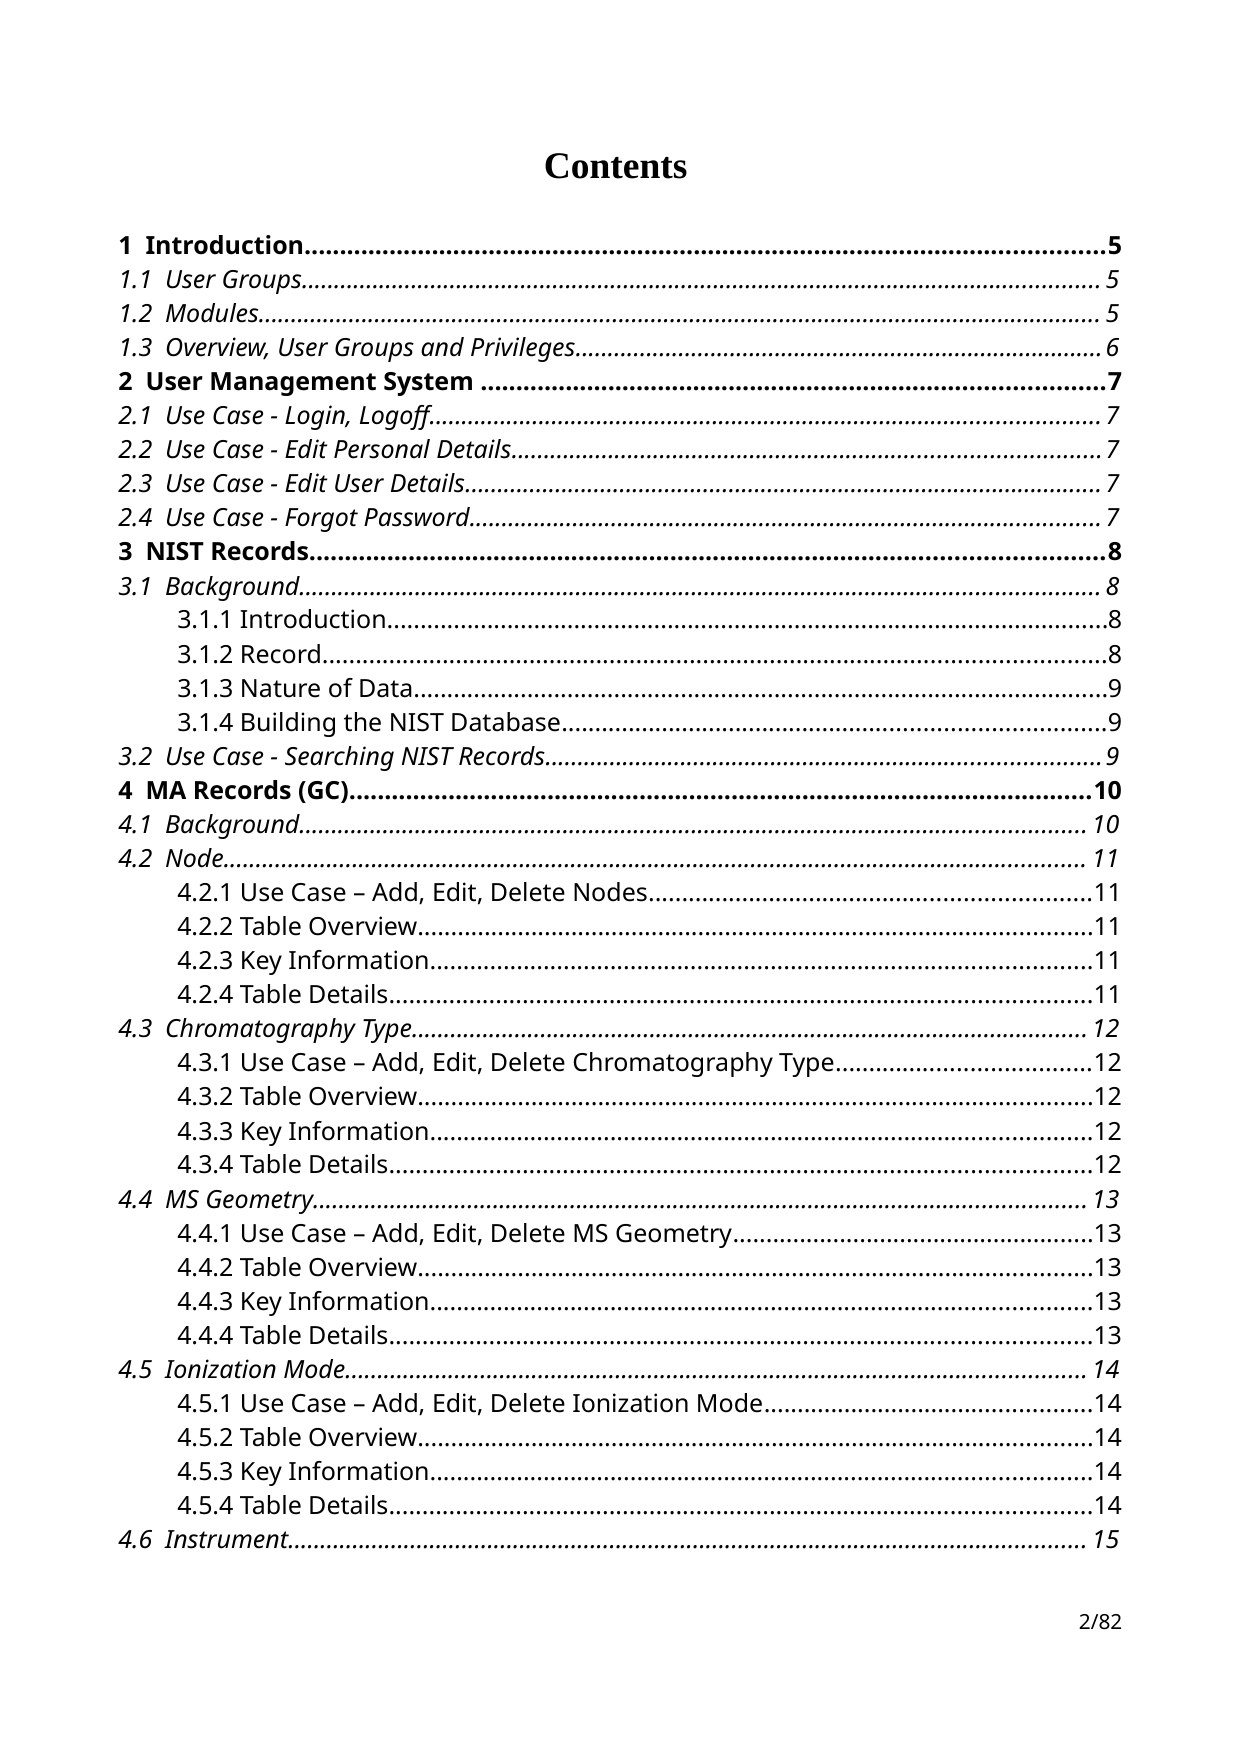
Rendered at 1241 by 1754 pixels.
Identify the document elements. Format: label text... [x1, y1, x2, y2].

text 4.3 Chromatography Type 12 [118, 1011, 1122, 1045]
text 4.3.4 Table Details 12 [177, 1147, 1122, 1181]
text 3.1 Background 8 [118, 568, 1122, 602]
text 1 Introduction 5 [118, 227, 1122, 262]
text 4.5.4 Table Details 14 [177, 1488, 1122, 1522]
text 4.4 MS Geometry 13 [118, 1181, 1122, 1215]
text 4.4.3 Key Information 13 [177, 1283, 1122, 1317]
text 1.3 Overview, User Groups and Privileges 6 [118, 330, 1122, 364]
text 4.4.4 Table Details 13 [177, 1317, 1122, 1352]
text 4.5.3 Key Information 14 [177, 1454, 1122, 1488]
text 4.5.2 Table Overview 14 [177, 1420, 1122, 1454]
text 3.1.1 Introduction 8 [177, 602, 1122, 636]
text 4.2 Node 11 [118, 841, 1122, 875]
text 2.4 Use Case - Forgot Password 7 [118, 500, 1122, 534]
text 4.5 Ionization Mode 14 [118, 1352, 1122, 1386]
text 3.1.4 Building the NIST Database 9 [177, 704, 1122, 738]
text 4 MA Records (GC) 10 [118, 772, 1122, 807]
text 4.4.1 Use Case – Add, Edit, Delete MS Geometry 13 [177, 1215, 1122, 1249]
text 2 User Management System 7 [118, 364, 1122, 398]
text 2.2 Use Case - Edit Personal Details 7 [118, 432, 1122, 466]
text 4.4.2 Table Overview 13 [177, 1249, 1122, 1283]
text 2.1 Use Case - Login, Logoff 7 [118, 398, 1122, 432]
text 4.3.1 Use Case – Add, Edit, Delete Chromatography Type 12 [177, 1045, 1122, 1079]
text 1.1 User Groups 5 [118, 262, 1122, 296]
text 4.3.2 Table Overview 12 [177, 1079, 1122, 1113]
title Contents [118, 143, 1122, 186]
text 3.2 Use Case - Searching NIST Records 9 [118, 738, 1122, 772]
text 4.5.1 Use Case – Add, Edit, Delete Ionization Mode 14 [177, 1386, 1122, 1420]
text 3.1.2 Record 8 [177, 636, 1122, 670]
text 4.2.1 Use Case – Add, Edit, Delete Nodes 11 [177, 875, 1122, 909]
text 2.3 Use Case - Edit User Details 7 [118, 466, 1122, 500]
text 4.6 Instrument 15 [118, 1522, 1122, 1556]
text 3.1.3 Nature of Data 9 [177, 670, 1122, 704]
text 4.1 Background 10 [118, 807, 1122, 841]
text 4.2.3 Key Information 11 [177, 943, 1122, 977]
text 4.3.3 Key Information 12 [177, 1113, 1122, 1147]
text 4.2.4 Table Details 11 [177, 977, 1122, 1011]
text 4.2.2 Table Overview 11 [177, 909, 1122, 943]
text 1.2 Modules 5 [118, 296, 1122, 330]
text 3 NIST Records 8 [118, 534, 1122, 568]
